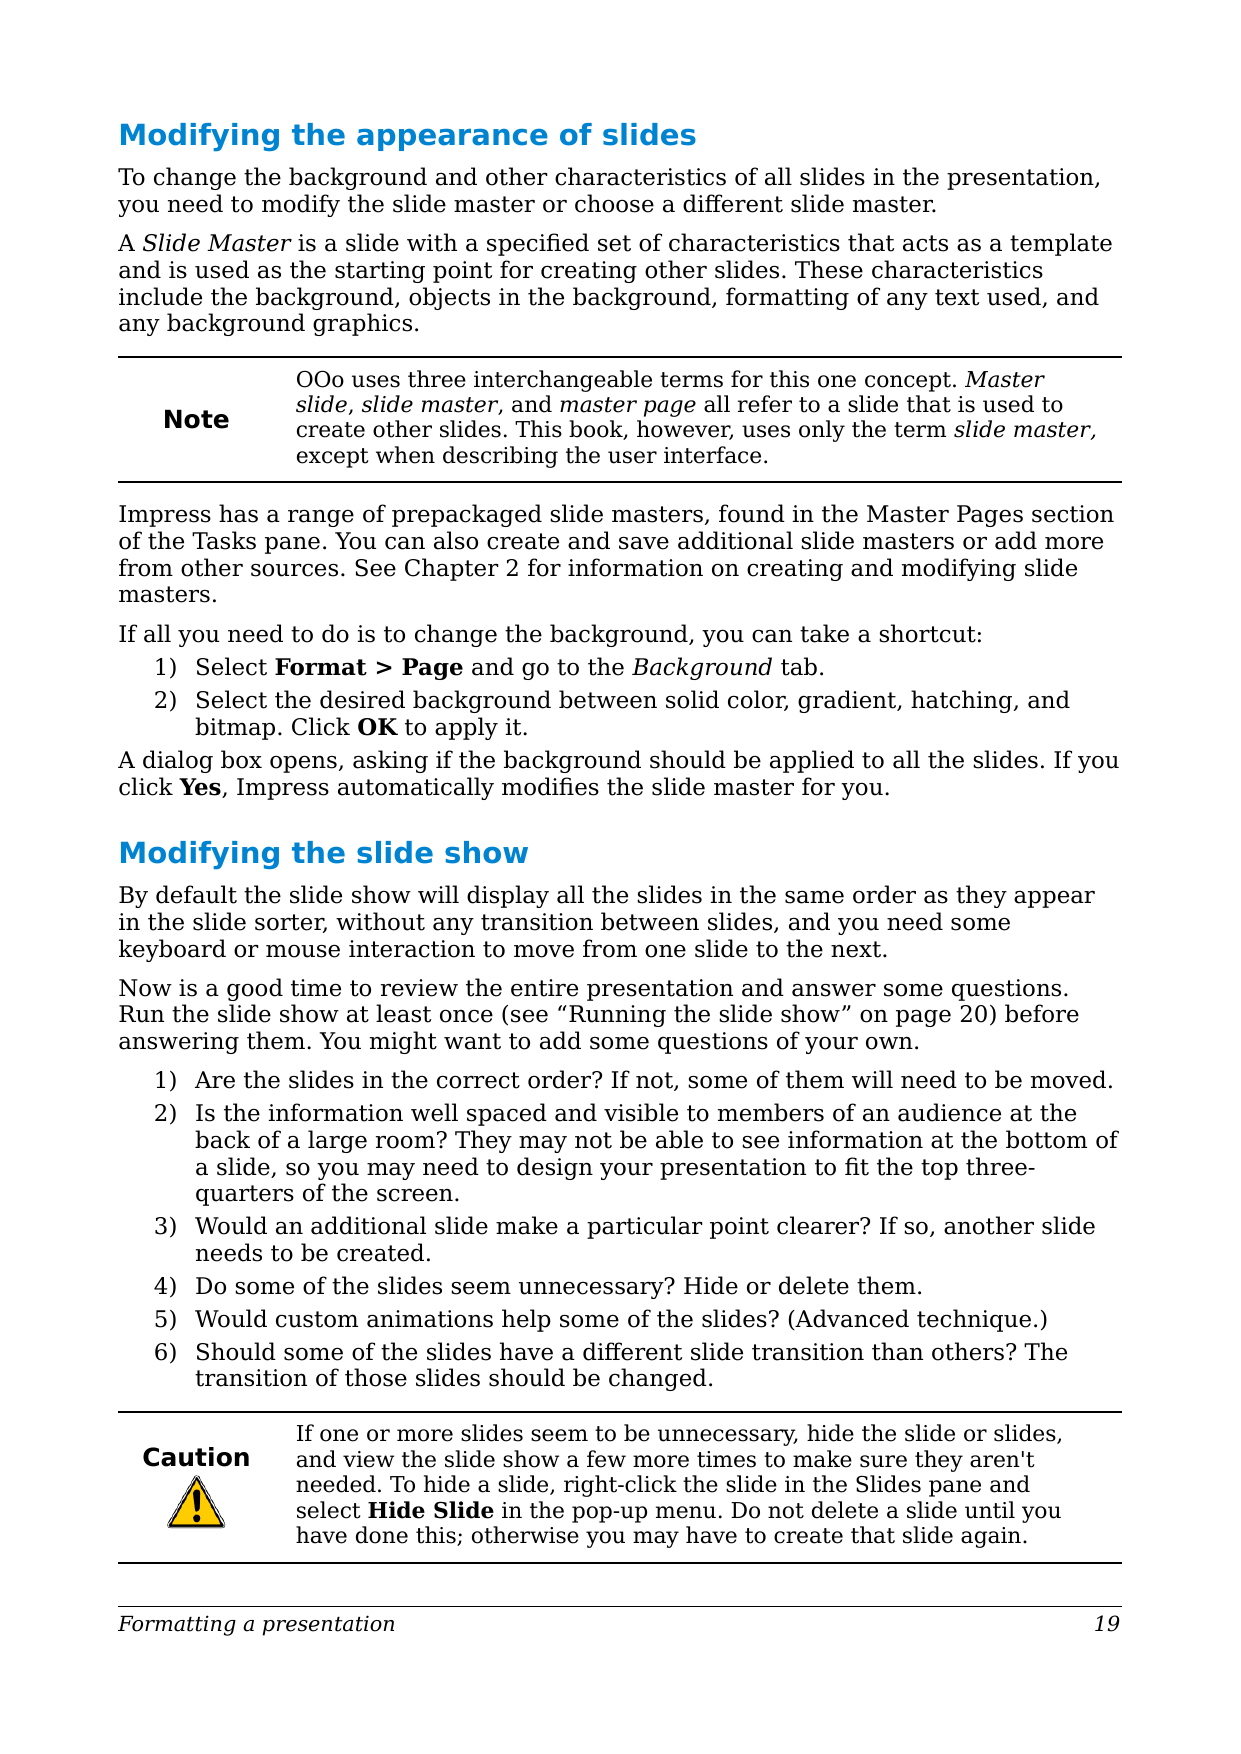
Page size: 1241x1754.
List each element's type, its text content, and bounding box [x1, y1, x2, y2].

subtitle Modifying the appearance of slides [118, 118, 1122, 152]
table_header Caution [118, 1413, 274, 1562]
text Now is a good time to review the entire presentation and answer some questions. Run the slide show at least once (see “Running the slide show” on page 20) before answering them. You might want to add some questions of your own. [118, 975, 1122, 1055]
text A dialog box opens, asking if the background should be applied to all the slides. If you click Yes, Impress automatically modifies the slide master for you. [118, 747, 1122, 801]
table_header If one or more slides seem to be unnecessary, hide the slide or slides, and view the slide show a few more times to make sure they aren't needed. To hide a slide, right-click the slide in the Slides pane and select Hide Slide in the pop-up menu. Do not delete a slide until you have done this; otherwise you may have to create that slide again. [274, 1413, 1122, 1562]
table_header OOo uses three interchangeable terms for this one concept. Master slide, slide master, and master page all refer to a slide that is used to create other slides. This book, however, uses only the term slide master, except when describing the user interface. [274, 358, 1122, 481]
text By default the slide show will display all the slides in the same order as they appear in the slide sorter, without any transition between slides, and you need some keyboard or mouse interaction to move from one slide to the next. [118, 882, 1122, 962]
list Would an additional slide make a particular point clearer? If so, another slide needs to be created. [177, 1213, 1122, 1267]
list Is the information well spaced and visible to members of an audience at the back of a large room? They may not be able to see information at the bottom of a slide, so you may need to design your presentation to fit the top three-quarters of the screen. [177, 1100, 1122, 1207]
list Would custom animations help some of the slides? (Advanced technique.) [177, 1306, 1122, 1332]
picture [163, 1471, 229, 1532]
text A Slide Master is a slide with a specified set of characteristics that acts as a template and is used as the starting point for creating other slides. These characteristics include the background, objects in the background, formatting of any text used, and any background graphics. [118, 230, 1122, 337]
table_header Note [118, 358, 274, 481]
list Select Format > Page and go to the Background tab. [177, 654, 1122, 681]
list Select the desired background between solid color, gradient, hatching, and bitmap. Click OK to apply it. [177, 687, 1122, 741]
subtitle Modifying the slide show [118, 836, 1122, 870]
text Impress has a range of prepackaged slide masters, found in the Master Pages section of the Tasks pane. You can also create and save additional slide masters or add more from other sources. See Chapter 2 for information on creating and modifying slide masters. [118, 502, 1122, 608]
list Do some of the slides seem unnecessary? Hide or delete them. [177, 1273, 1122, 1299]
list Should some of the slides have a different slide transition than others? The transition of those slides should be changed. [177, 1339, 1122, 1392]
text To change the background and other characteristics of all slides in the presentation, you need to modify the slide master or choose a different slide master. [118, 164, 1122, 218]
list Are the slides in the correct order? If not, some of them will need to be moved. [177, 1067, 1122, 1094]
list If all you need to do is to change the background, you can take a shortcut: [118, 621, 1122, 647]
